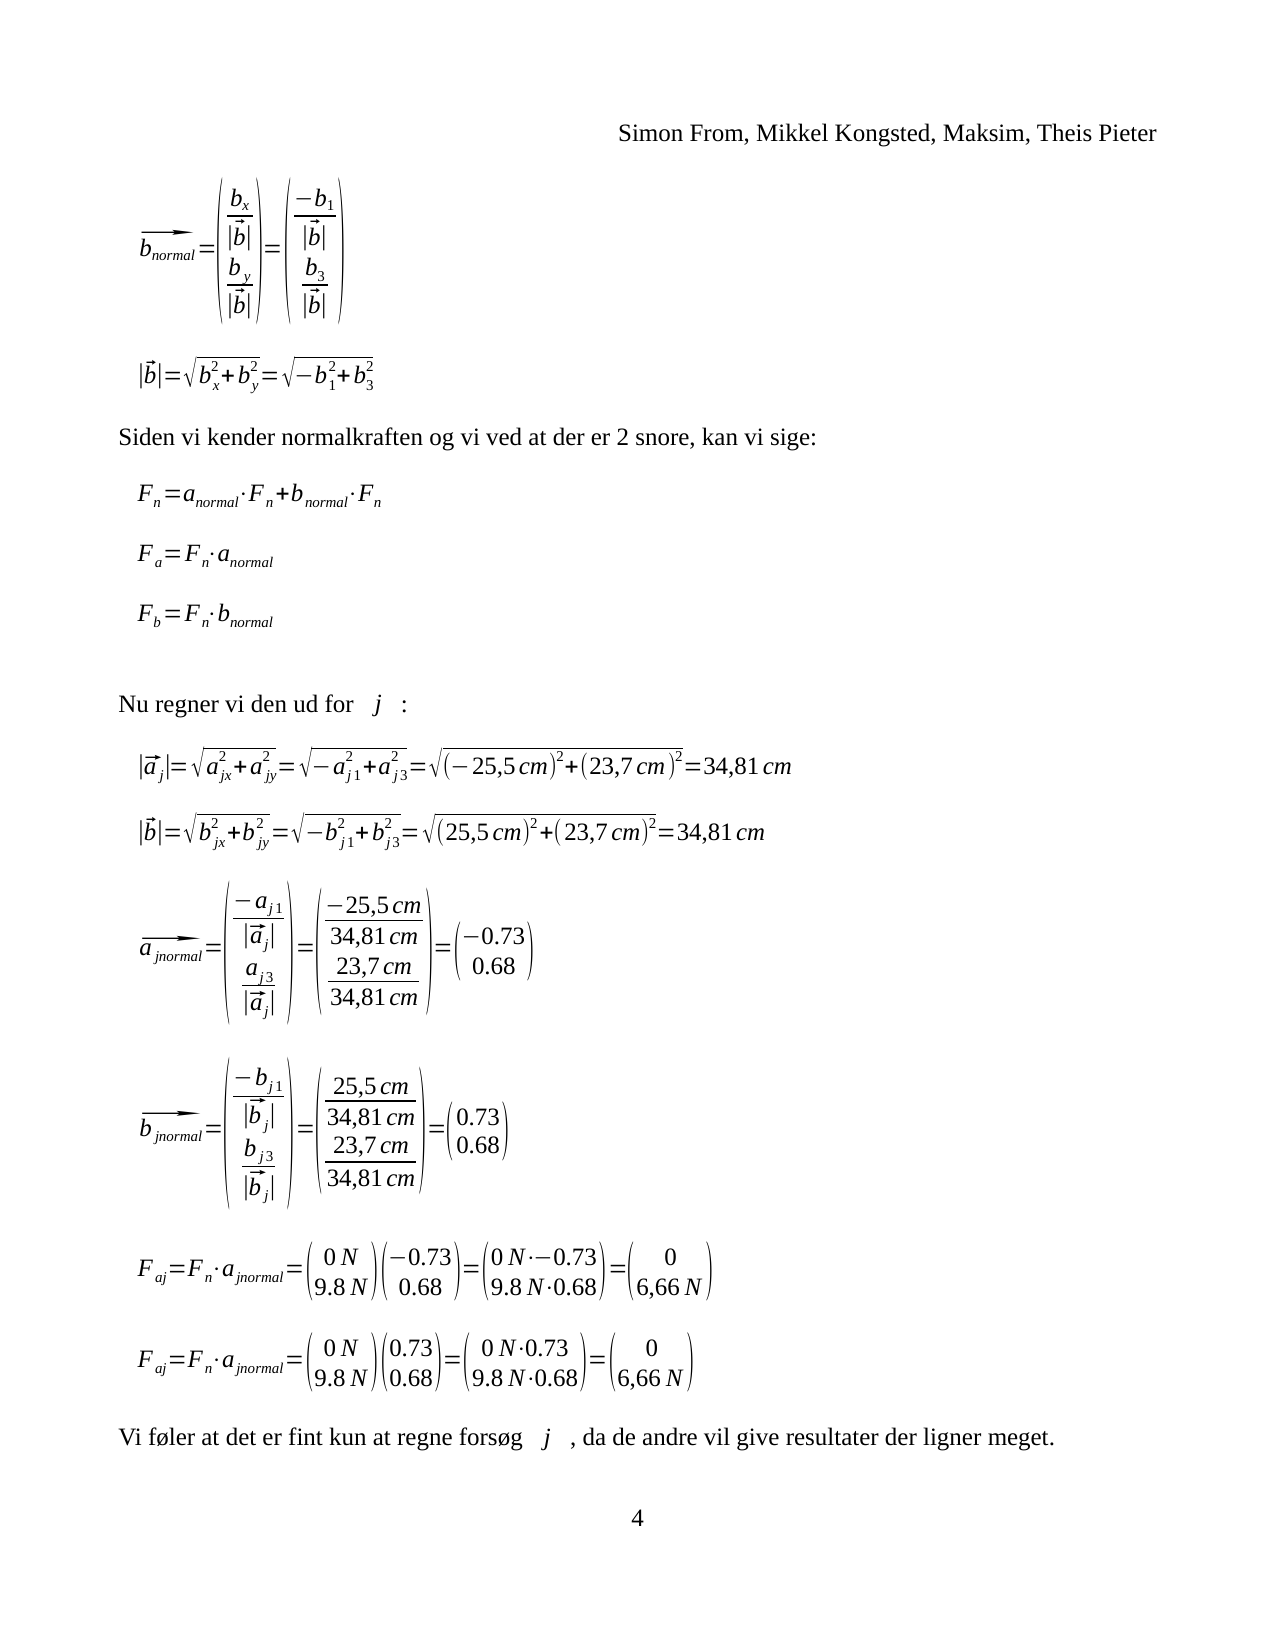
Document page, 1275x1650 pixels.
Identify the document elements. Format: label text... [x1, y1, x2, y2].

list Siden vi kender normalkraften og vi ved at der er 2 snore, kan vi sige: [118, 422, 1157, 451]
list Nu regner vi den ud for: [118, 689, 1157, 717]
list Vi føler at det er fint kun at regne forsøg, da de andre vil give resultater der ligner meget. [118, 1422, 1157, 1451]
